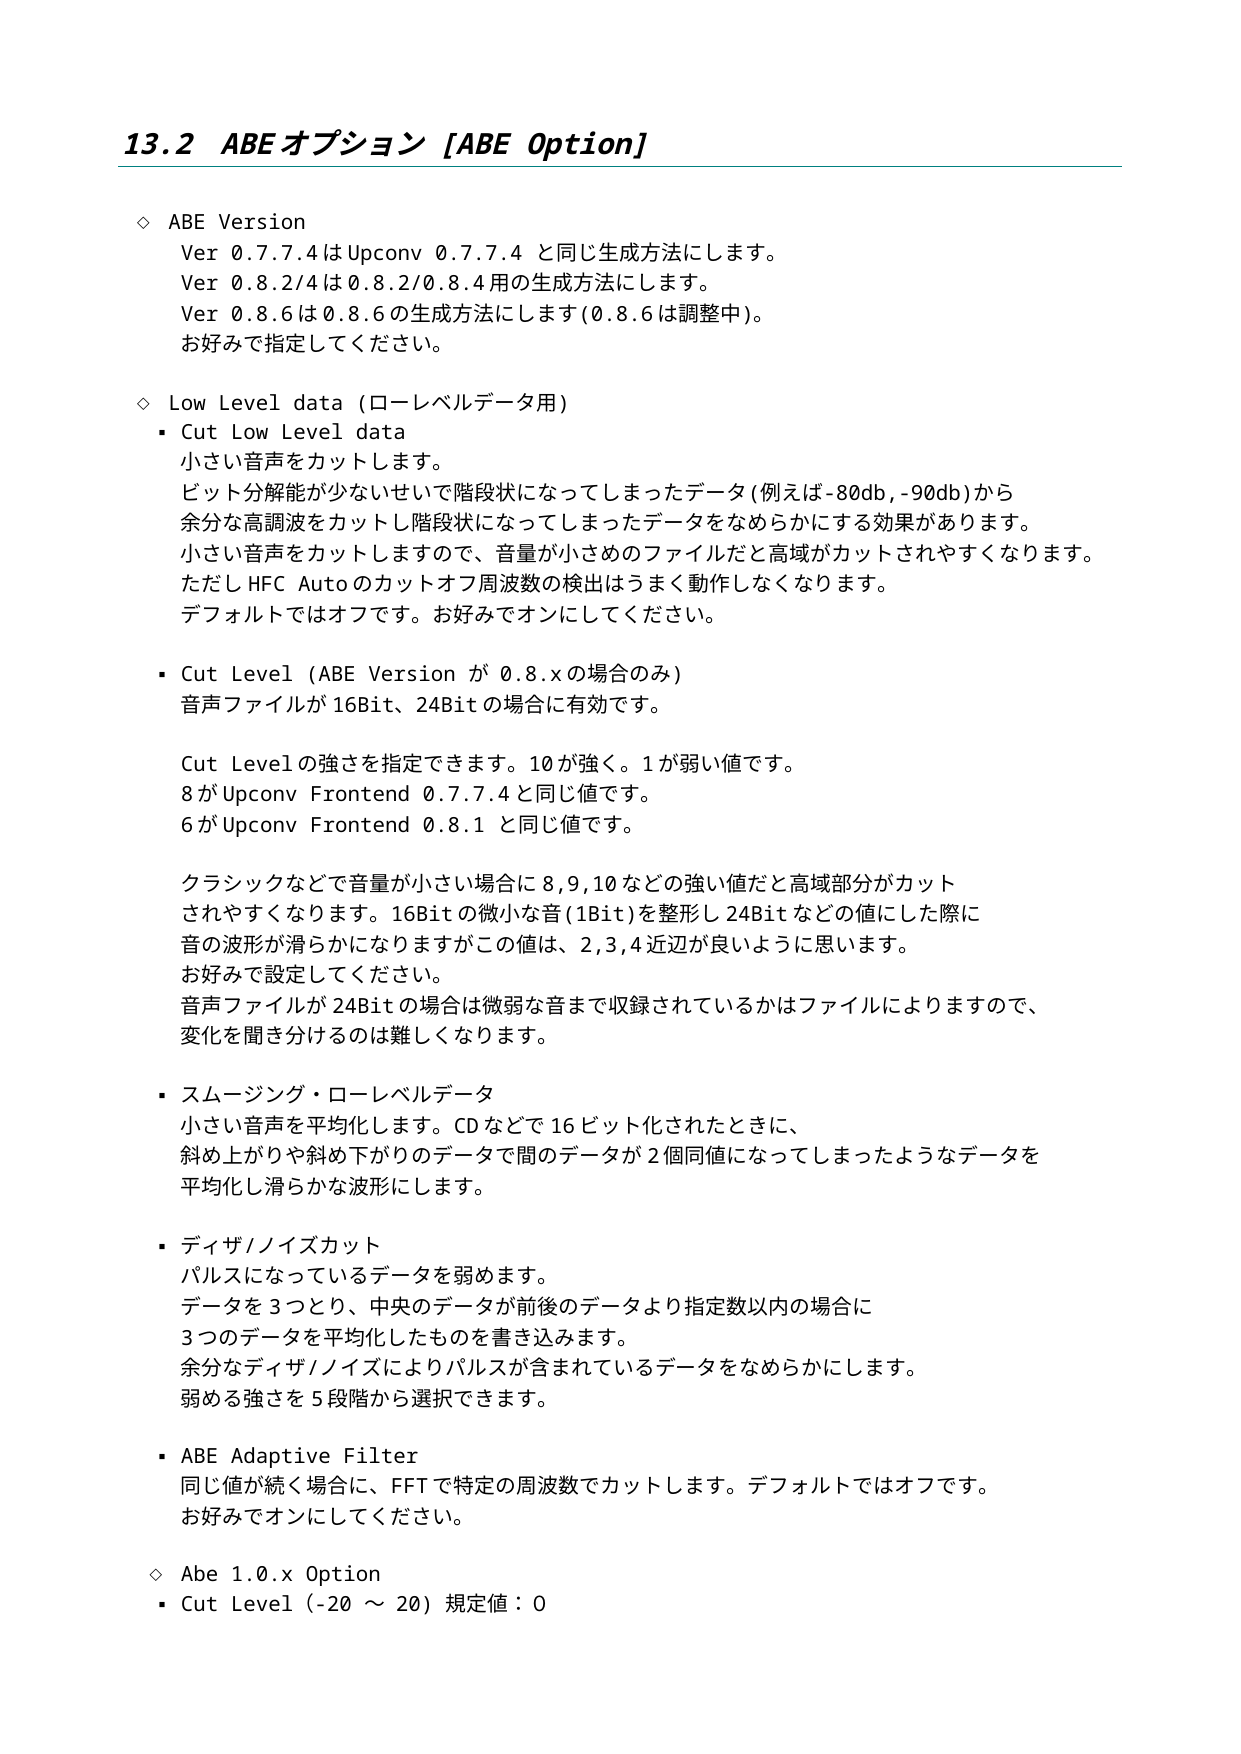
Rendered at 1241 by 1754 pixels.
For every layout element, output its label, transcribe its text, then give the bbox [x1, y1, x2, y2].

text ▪ スムージング・ローレベルデータ [118, 1078, 1122, 1109]
text ◇ ABE Version [118, 207, 1122, 236]
text ▪ Cut Low Level data [118, 417, 1122, 445]
text 小さい音声を平均化します。CDなどで16ビット化されたときに、 [118, 1109, 1122, 1139]
text 6がUpconv Frontend 0.8.1 と同じ値です。 [118, 808, 1122, 838]
text 平均化し滑らかな波形にします。 [118, 1170, 1122, 1200]
text Ver 0.8.6は0.8.6の生成方法にします(0.8.6は調整中)。 [118, 297, 1122, 327]
text 3つのデータを平均化したものを書き込みます。 [118, 1321, 1122, 1351]
text お好みで設定してください。 音声ファイルが24Bitの場合は微弱な音まで収録されているかはファイルによりますので、 変化を聞き分けるのは難しくなります。 [118, 958, 1122, 1078]
text 小さい音声をカットします。 [118, 445, 1122, 476]
text 弱める強さを5段階から選択できます。 [118, 1382, 1122, 1412]
text ビット分解能が少ないせいで階段状になってしまったデータ(例えば-80db,-90db)から [118, 476, 1122, 506]
text お好みで指定してください。 [118, 327, 1122, 358]
text Cut Levelの強さを指定できます。10が強く。1が弱い値です。 8がUpconv Frontend 0.7.7.4と同じ値です。 [118, 747, 1122, 808]
text ただしHFC Autoのカットオフ周波数の検出はうまく動作しなくなります。 [118, 567, 1122, 598]
text ▪ ABE Adaptive Filter [118, 1441, 1122, 1469]
text 音声ファイルが16Bit、24Bitの場合に有効です。 [118, 687, 1122, 718]
text ▪ Cut Level（-20 ～ 20) 規定値：０ [118, 1587, 1122, 1618]
text 余分な高調波をカットし階段状になってしまったデータをなめらかにする効果があります。 [118, 506, 1122, 537]
text 斜め上がりや斜め下がりのデータで間のデータが2個同値になってしまったようなデータを [118, 1139, 1122, 1170]
text Ver 0.7.7.4はUpconv 0.7.7.4 と同じ生成方法にします。 [118, 236, 1122, 266]
text デフォルトではオフです。お好みでオンにしてください。 [118, 598, 1122, 628]
subtitle ABEオプション [ABE Option] [118, 118, 1122, 166]
text ▪ ディザ/ノイズカット [118, 1229, 1122, 1259]
text クラシックなどで音量が小さい場合に8,9,10などの強い値だと高域部分がカット されやすくなります。16Bitの微小な音(1Bit)を整形し24Bitなどの値にした際に [118, 838, 1122, 928]
text ◇ Abe 1.0.x Option [118, 1559, 1122, 1587]
text 同じ値が続く場合に、FFTで特定の周波数でカットします。デフォルトではオフです。 お好みでオンにしてください。 [118, 1469, 1122, 1530]
text Ver 0.8.2/4は0.8.2/0.8.4用の生成方法にします。 [118, 266, 1122, 297]
text ◇ Low Level data (ローレベルデータ用) [118, 358, 1122, 417]
text ▪ Cut Level (ABE Version が 0.8.xの場合のみ) [118, 657, 1122, 687]
text データを3つとり、中央のデータが前後のデータより指定数以内の場合に [118, 1290, 1122, 1321]
text 小さい音声をカットしますので、音量が小さめのファイルだと高域がカットされやすくなります。 [118, 537, 1122, 567]
text 余分なディザ/ノイズによりパルスが含まれているデータをなめらかにします。 [118, 1351, 1122, 1382]
text パルスになっているデータを弱めます。 [118, 1259, 1122, 1290]
text 音の波形が滑らかになりますがこの値は、2,3,4近辺が良いように思います。 [118, 928, 1122, 958]
